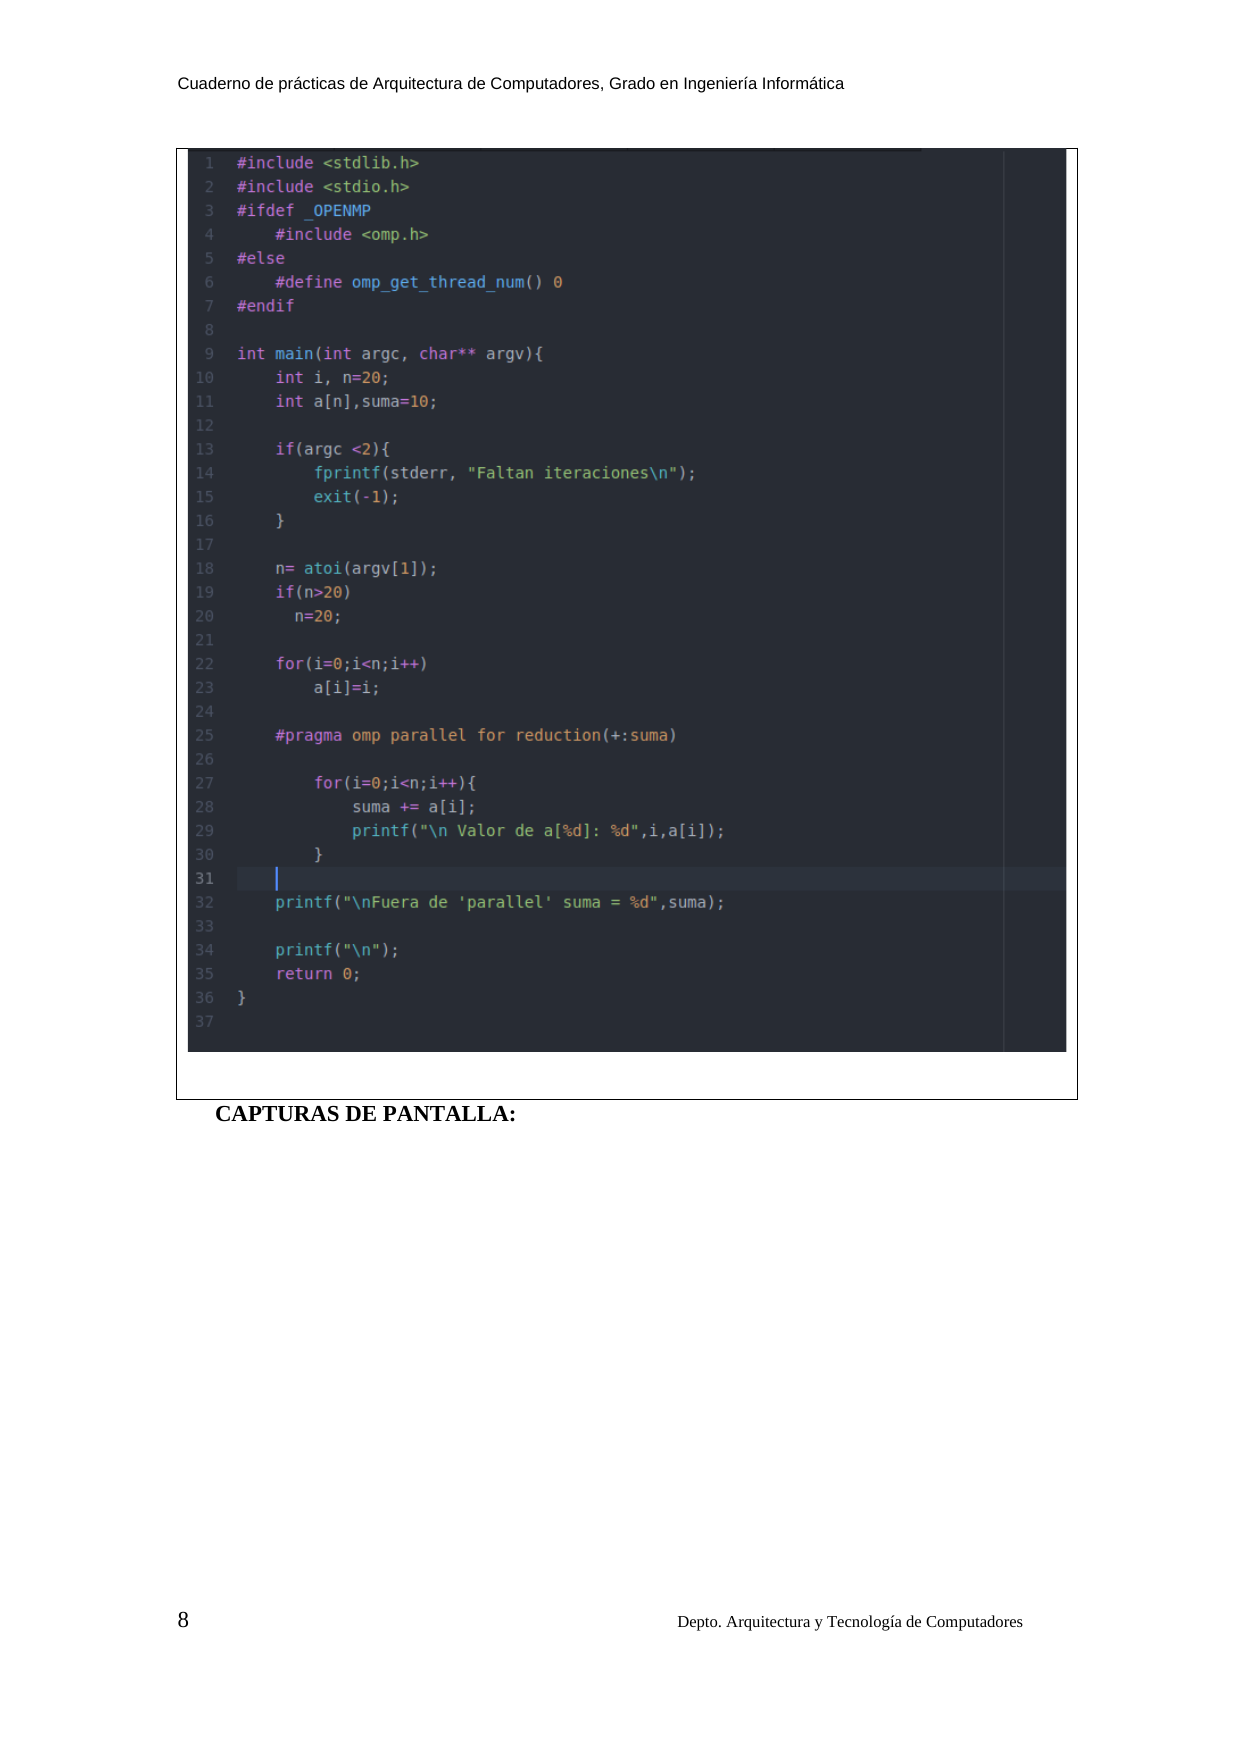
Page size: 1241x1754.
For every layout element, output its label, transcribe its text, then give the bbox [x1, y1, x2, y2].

picture [187, 148, 1067, 1052]
text CAPTURAS DE PANTALLA: [215, 1100, 1063, 1126]
table_header [177, 149, 1077, 1099]
